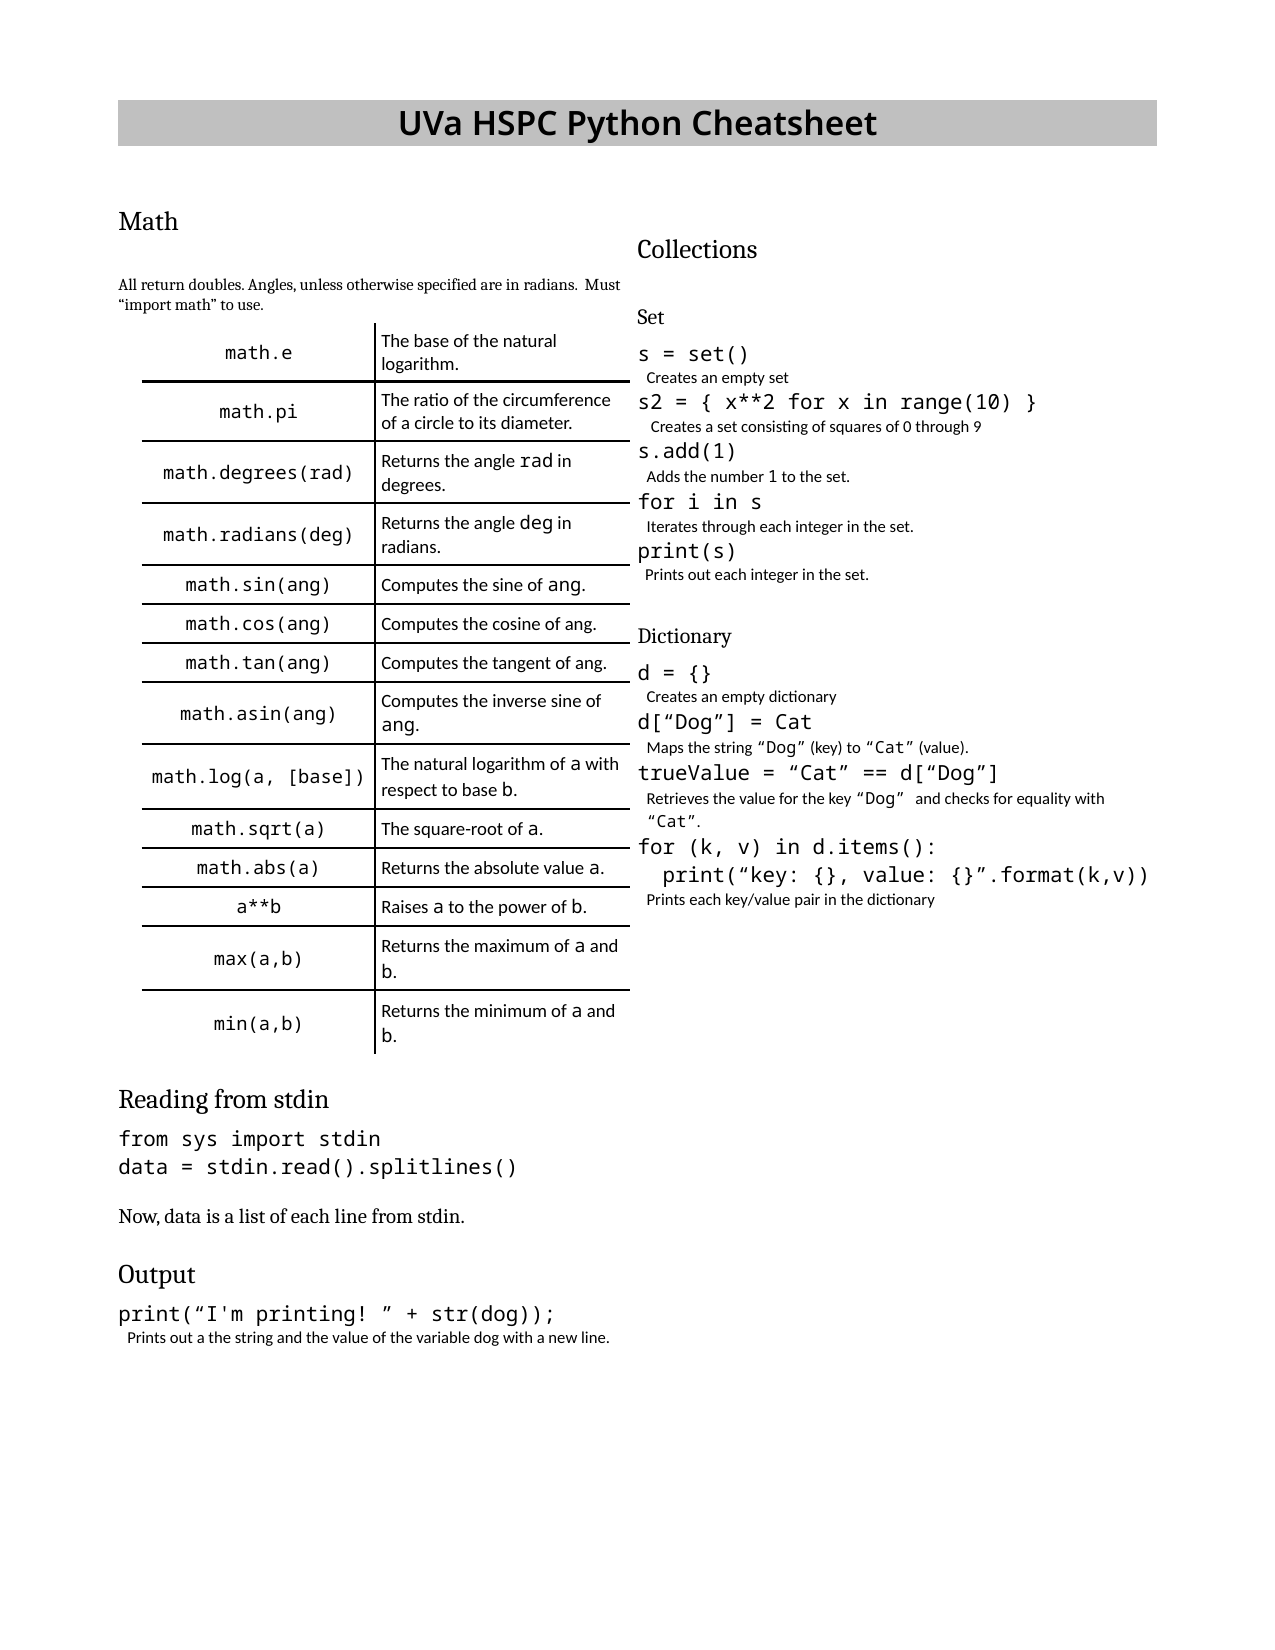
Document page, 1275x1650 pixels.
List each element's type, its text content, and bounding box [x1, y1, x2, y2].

subtitle Set [637, 304, 1157, 330]
table_cell Retrieves the value for the key “Dog” and checks for equality with “Cat”. [638, 787, 1157, 832]
table_cell print(s) [638, 536, 1157, 564]
table_cell for i in s [638, 488, 1157, 516]
table_header print(“I'm printing! ” + str(dog)); [118, 1299, 637, 1327]
table_cell Adds the number 1 to the set. [638, 465, 1157, 487]
table_cell Returns the angle rad in degrees. [376, 442, 630, 502]
text from sys import stdin [118, 1124, 637, 1152]
subtitle Output [118, 1259, 637, 1290]
table_cell The natural logarithm of a with respect to base b. [376, 745, 630, 807]
table_cell s2 = { x**2 for x in range(10) } [638, 388, 1157, 416]
table_cell s.add(1) [638, 436, 1157, 465]
table_cell Computes the inverse sine of ang. [376, 683, 630, 743]
text data = stdin.read().splitlines() [118, 1152, 637, 1181]
table_cell math.sin(ang) [142, 566, 374, 603]
table_cell math.radians(deg) [142, 504, 374, 564]
table_cell min(a,b) [142, 991, 374, 1054]
table_cell Returns the minimum of a and b. [376, 991, 630, 1054]
table_cell Computes the cosine of ang. [376, 605, 630, 642]
table_cell Returns the absolute value a. [376, 849, 630, 886]
table_header s = set() [638, 339, 1157, 367]
table_cell trueValue = “Cat” == d[“Dog”] [638, 758, 1157, 787]
table_cell The square-root of a. [376, 810, 630, 847]
subtitle Math [118, 206, 637, 237]
table_cell Prints out a the string and the value of the variable dog with a new line. [118, 1327, 637, 1348]
table_header The base of the natural logarithm. [376, 323, 630, 380]
table_cell Creates a set consisting of squares of 0 through 9 [638, 416, 1157, 436]
table_cell math.abs(a) [142, 849, 374, 886]
table_cell Creates an empty set [638, 367, 1157, 387]
table_header d = {} [638, 658, 1157, 687]
table_header math.e [142, 323, 374, 380]
table_cell Maps the string “Dog” (key) to “Cat” (value). [638, 735, 1157, 758]
table_cell Prints each key/value pair in the dictionary [638, 889, 1157, 909]
table_cell Creates an empty dictionary [638, 687, 1157, 707]
table_cell math.degrees(rad) [142, 442, 374, 502]
table_cell max(a,b) [142, 927, 374, 989]
subtitle Dictionary [637, 624, 1157, 649]
table_cell Returns the angle deg in radians. [376, 504, 630, 564]
table_cell Iterates through each integer in the set. [638, 516, 1157, 536]
table_cell math.asin(ang) [142, 683, 374, 743]
table_cell math.pi [142, 383, 374, 440]
table_cell Returns the maximum of a and b. [376, 927, 630, 989]
subtitle Collections [637, 234, 1157, 266]
subtitle Reading from stdin [118, 1084, 637, 1115]
table_cell Raises a to the power of b. [376, 888, 630, 925]
subtitle All return doubles. Angles, unless otherwise specified are in radians. Must “import math” to use. [118, 276, 637, 314]
text Now, data is a list of each line from stdin. [118, 1205, 637, 1229]
table_cell for (k, v) in d.items(): print(“key: {}, value: {}”.format(k,v)) [638, 832, 1157, 889]
table_cell d[“Dog”] = Cat [638, 707, 1157, 735]
table_cell math.log(a, [base]) [142, 745, 374, 807]
table_cell Computes the sine of ang. [376, 566, 630, 603]
table_cell math.cos(ang) [142, 605, 374, 642]
table_cell math.tan(ang) [142, 644, 374, 681]
table_cell Prints out each integer in the set. [638, 565, 1157, 594]
table_cell a**b [142, 888, 374, 925]
table_cell Computes the tangent of ang. [376, 644, 630, 681]
table_cell math.sqrt(a) [142, 810, 374, 847]
table_cell The ratio of the circumference of a circle to its diameter. [376, 383, 630, 440]
